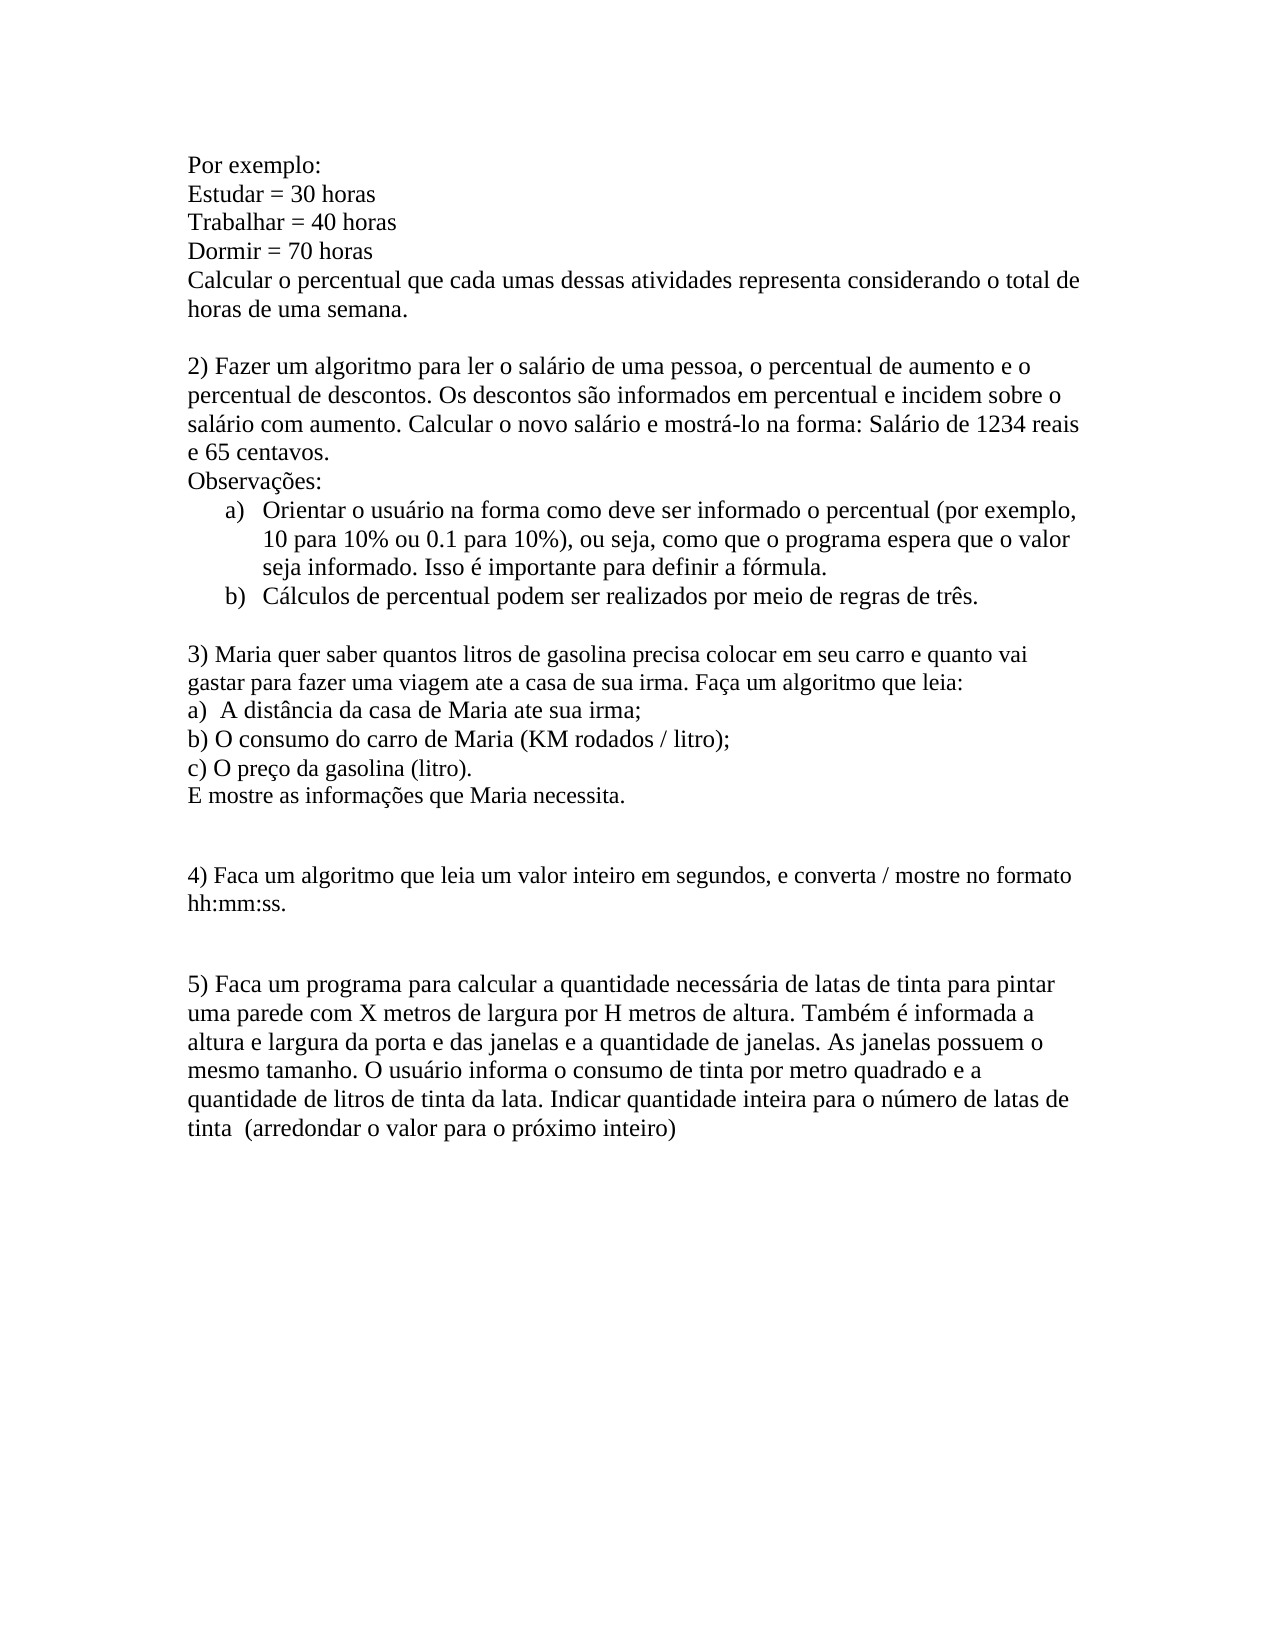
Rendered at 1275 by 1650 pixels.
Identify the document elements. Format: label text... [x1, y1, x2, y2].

text Estudar = 30 horas [187, 179, 1087, 207]
text Calcular o percentual que cada umas dessas atividades representa considerando o total de horas de uma semana. [187, 265, 1087, 322]
text Por exemplo: [187, 150, 1087, 179]
list Orientar o usuário na forma como deve ser informado o percentual (por exemplo, 10 para 10% ou 0.1 para 10%), ou seja, como que o programa espera que o valor seja informado. Isso é importante para definir a fórmula. [225, 495, 1087, 581]
text 3) Maria quer saber quantos litros de gasolina precisa colocar em seu carro e quanto vai gastar para fazer uma viagem ate a casa de sua irma. Faça um algoritmo que leia: [187, 639, 1087, 695]
text 4) Faca um algoritmo que leia um valor inteiro em segundos, e converta / mostre no formato hh:mm:ss. [187, 862, 1087, 917]
list Cálculos de percentual podem ser realizados por meio de regras de três. [225, 581, 1087, 610]
text Trabalhar = 40 horas [187, 207, 1087, 236]
text 5) Faca um programa para calcular a quantidade necessária de latas de tinta para pintar uma parede com X metros de largura por H metros de altura. Também é informada a altura e largura da porta e das janelas e a quantidade de janelas. As janelas possuem o mesmo tamanho. O usuário informa o consumo de tinta por metro quadrado e a quantidade de litros de tinta da lata. Indicar quantidade inteira para o número de latas de tinta (arredondar o valor para o próximo inteiro) [187, 969, 1087, 1142]
text 2) Fazer um algoritmo para ler o salário de uma pessoa, o percentual de aumento e o percentual de descontos. Os descontos são informados em percentual e incidem sobre o salário com aumento. Calcular o novo salário e mostrá-lo na forma: Salário de 1234 reais e 65 centavos. [187, 351, 1087, 466]
text E mostre as informações que Maria necessita. [187, 781, 1087, 809]
text Observações: [187, 466, 1087, 495]
text a) A distância da casa de Maria ate sua irma; [187, 695, 1087, 724]
text Dormir = 70 horas [187, 236, 1087, 265]
text c) O preço da gasolina (litro). [187, 753, 1087, 781]
text b) O consumo do carro de Maria (KM rodados / litro); [187, 724, 1087, 753]
